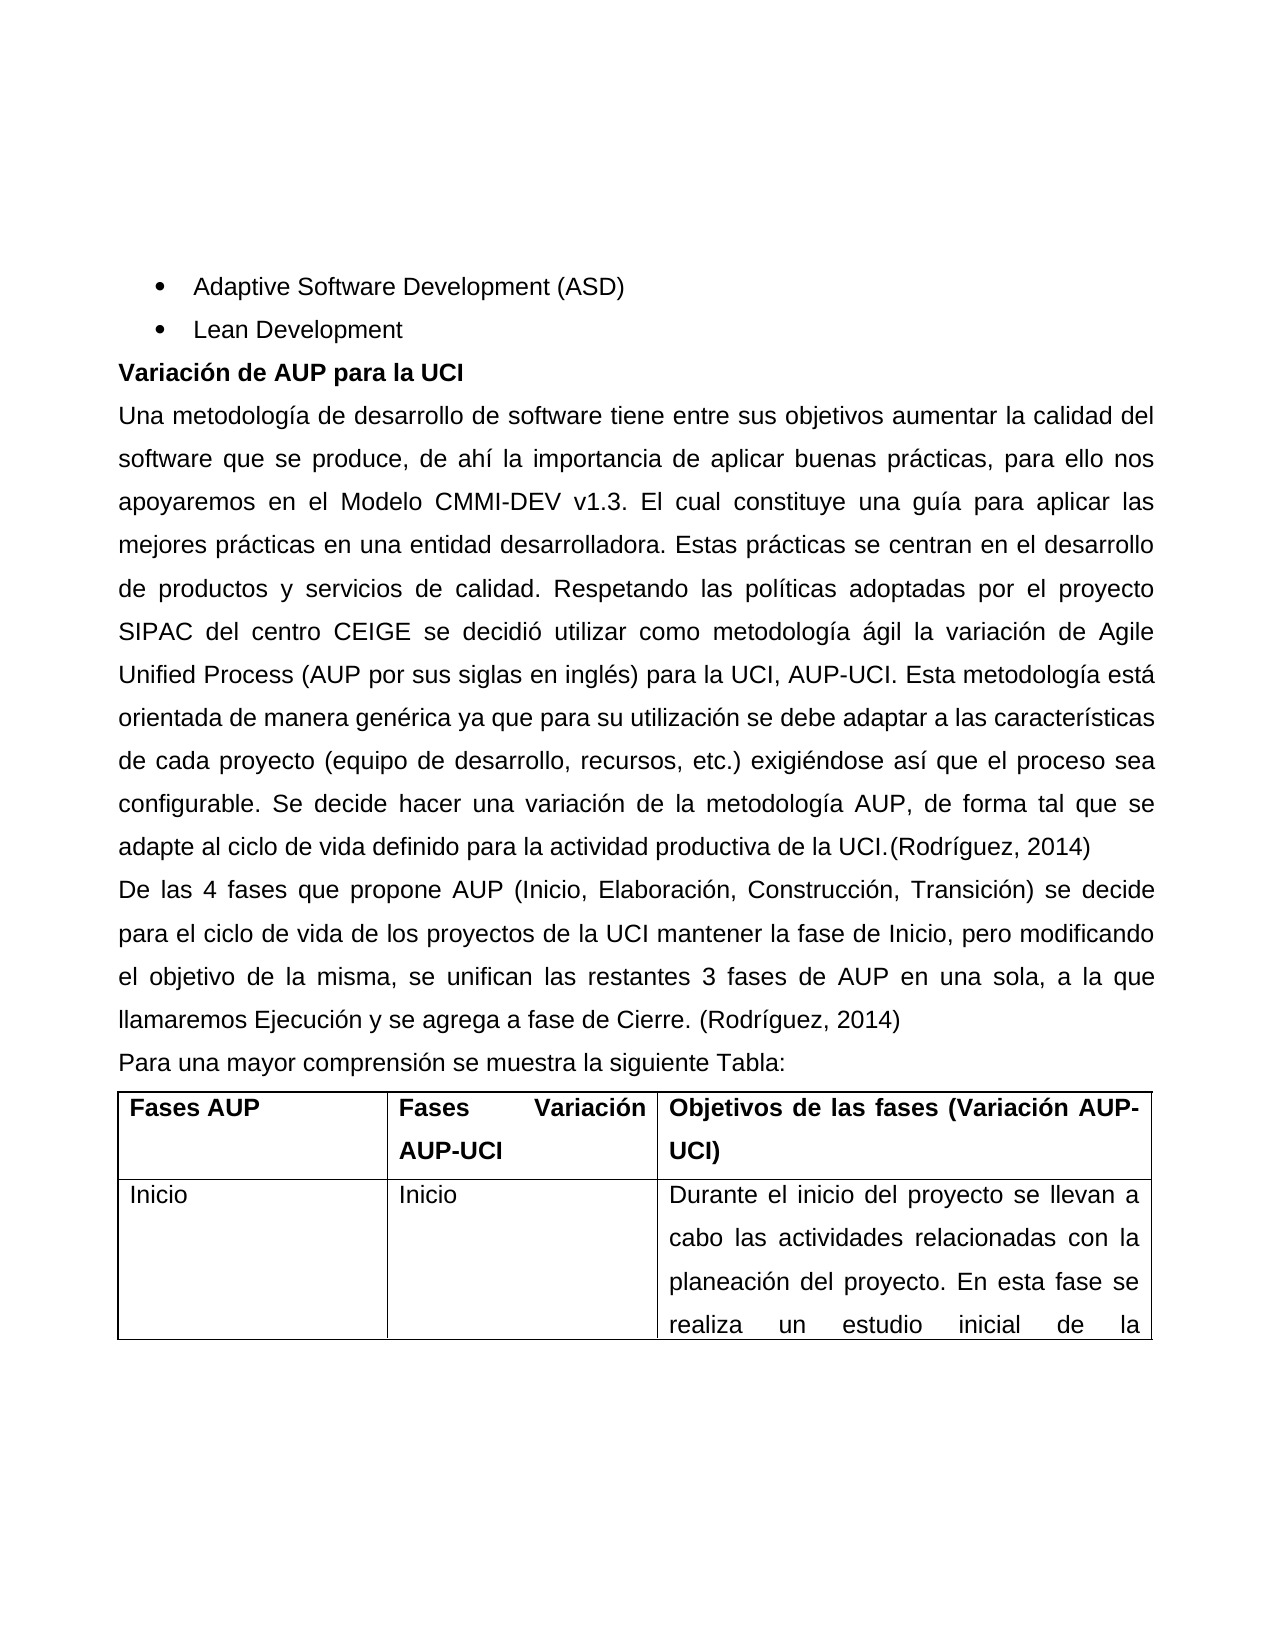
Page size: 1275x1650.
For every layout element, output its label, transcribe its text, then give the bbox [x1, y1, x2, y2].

text Una metodología de desarrollo de software tiene entre sus objetivos aumentar la calidad del software que se produce, de ahí la importancia de aplicar buenas prácticas, para ello nos apoyaremos en el Modelo CMMI-DEV v1.3. El cual constituye una guía para aplicar las mejores prácticas en una entidad desarrolladora. Estas prácticas se centran en el desarrollo de productos y servicios de calidad. Respetando las políticas adoptadas por el proyecto SIPAC del centro CEIGE se decidió utilizar como metodología ágil la variación de Agile Unified Process (AUP por sus siglas en inglés) para la UCI, AUP-UCI. Esta metodología está orientada de manera genérica ya que para su utilización se debe adaptar a las características de cada proyecto (equipo de desarrollo, recursos, etc.) exigiéndose así que el proceso sea configurable. Se decide hacer una variación de la metodología AUP, de forma tal que se adapte al ciclo de vida definido para la actividad productiva de la UCI.(Rodríguez, 2014) [118, 401, 1157, 861]
table_header Objetivos de las fases (Variación AUP-UCI) [658, 1093, 1151, 1179]
table_header Fases Variación AUP-UCI [388, 1093, 657, 1179]
list Lean Development [156, 315, 1157, 343]
table_cell Inicio [119, 1180, 387, 1338]
text Variación de AUP para la UCI [118, 358, 1157, 387]
table_cell Durante el inicio del proyecto se llevan a cabo las actividades relacionadas con la planeación del proyecto. En esta fase se realiza un estudio inicial de la [658, 1180, 1151, 1338]
table_cell Inicio [388, 1180, 657, 1338]
text Para una mayor comprensión se muestra la siguiente Tabla: [118, 1048, 1157, 1077]
table_header Fases AUP [119, 1093, 387, 1179]
list Adaptive Software Development (ASD) [156, 271, 1157, 300]
text De las 4 fases que propone AUP (Inicio, Elaboración, Construcción, Transición) se decide para el ciclo de vida de los proyectos de la UCI mantener la fase de Inicio, pero modificando el objetivo de la misma, se unifican las restantes 3 fases de AUP en una sola, a la que llamaremos Ejecución y se agrega a fase de Cierre. (Rodríguez, 2014) [118, 875, 1157, 1033]
